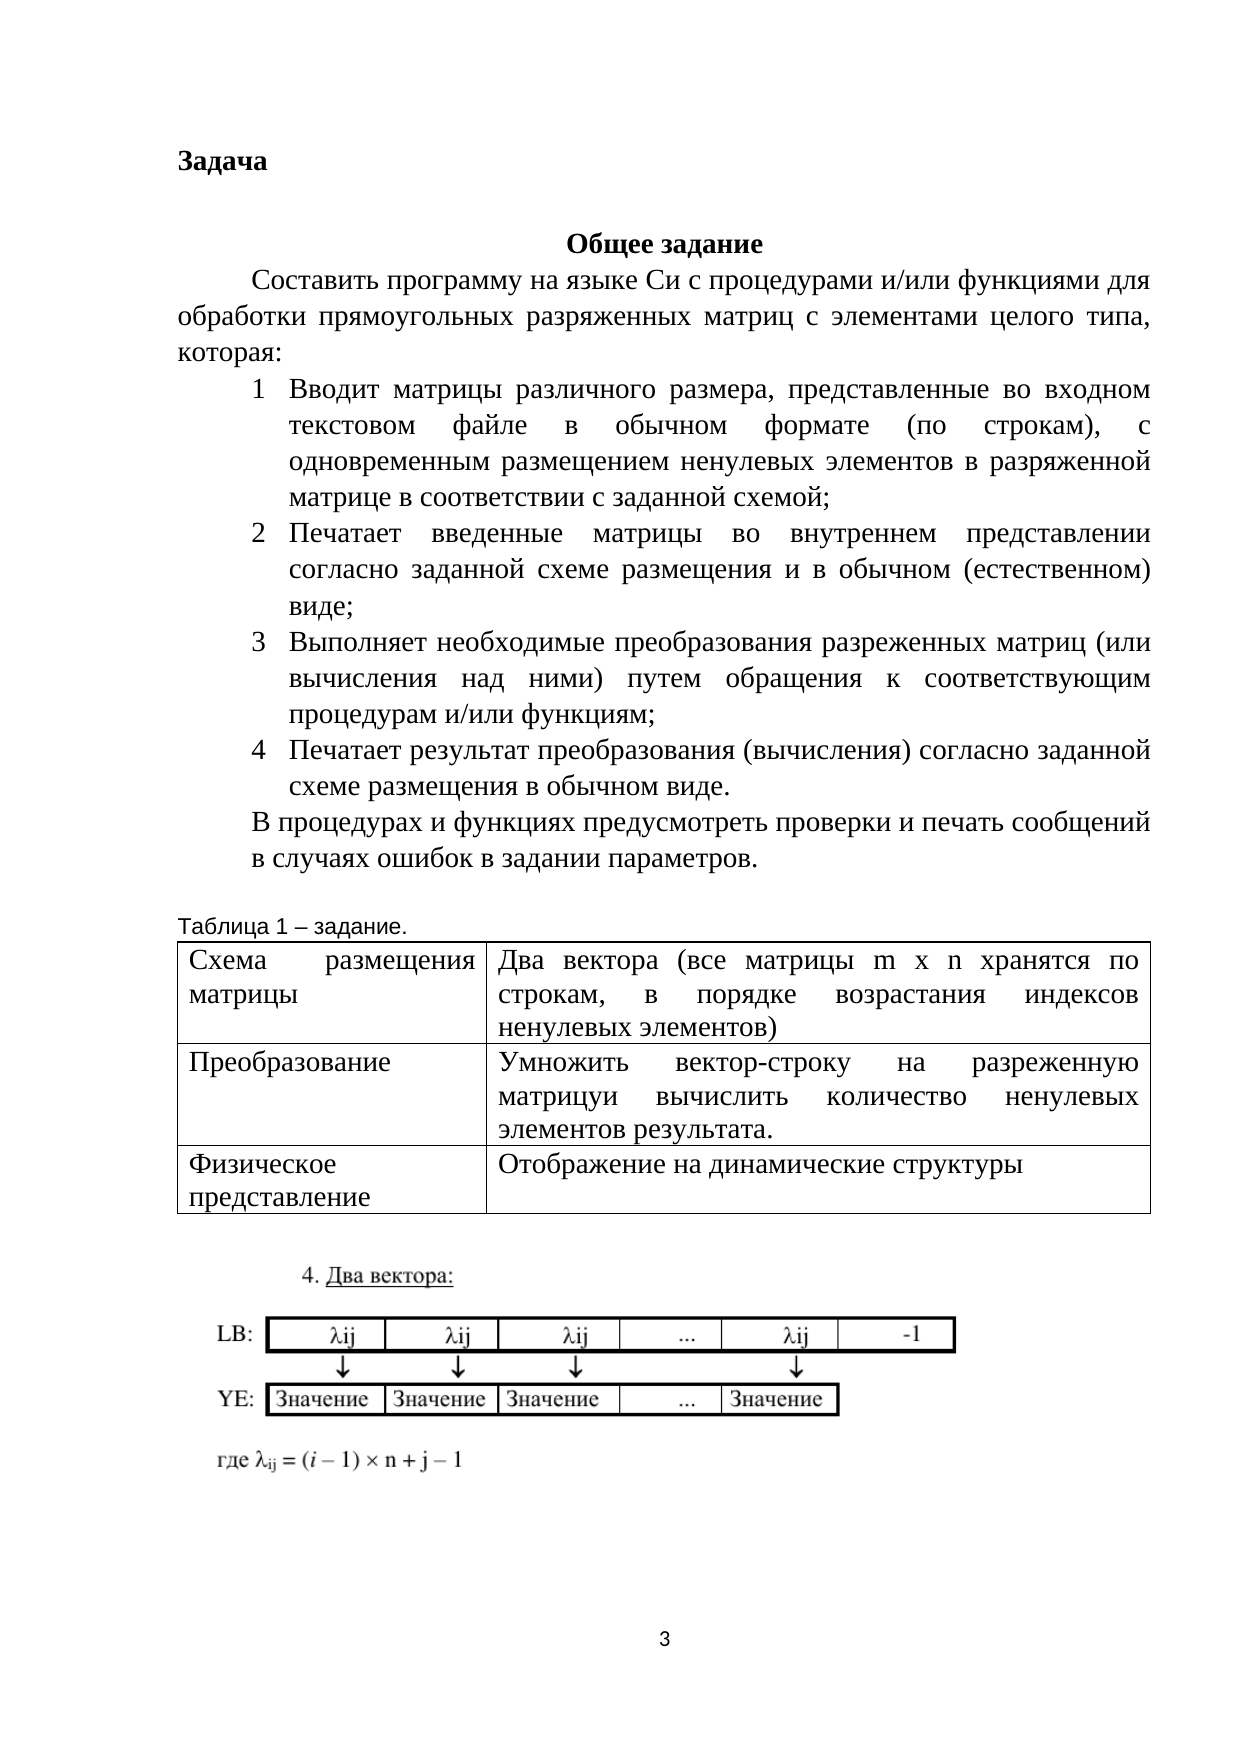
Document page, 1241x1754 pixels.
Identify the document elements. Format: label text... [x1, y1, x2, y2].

table_header Схема размещения матрицы [178, 943, 486, 1043]
list Выполняет необходимые преобразования разреженных матриц (или вычисления над ними) путем обращения к соответствующим процедурам и/или функциям; [251, 624, 1152, 729]
table_cell Отображение на динамические структуры [487, 1146, 1150, 1213]
list Печатает результат преобразования (вычисления) согласно заданной схеме размещения в обычном виде. [251, 732, 1152, 802]
text Общее задание [177, 226, 1152, 260]
list Печатает введенные матрицы во внутреннем представлении согласно заданной схеме размещения и в обычном (естественном) виде; [251, 515, 1152, 621]
table_header Два вектора (все матрицы m x n хранятся по строкам, в порядке возрастания индексов ненулевых элементов) [487, 943, 1150, 1043]
table_cell Преобразование [178, 1044, 486, 1145]
table_cell Умножить вектор-строку на разреженную матрицуи вычислить количество ненулевых элементов результата. [487, 1044, 1150, 1145]
table_cell Физическое представление [178, 1146, 486, 1213]
text Составить программу на языке Си с процедурами и/или функциями для обработки прямоугольных разряженных матриц с элементами целого типа, которая: [177, 262, 1152, 368]
text В процедурах и функциях предусмотреть проверки и печать сообщений в случаях ошибок в задании параметров. [251, 804, 1152, 874]
subtitle Задача [177, 143, 1152, 177]
list Вводит матрицы различного размера, представленные во входном текстовом файле в обычном формате (по строкам), с одновременным размещением ненулевых элементов в разряженной матрице в соответствии с заданной схемой; [251, 371, 1152, 513]
picture [177, 1250, 1152, 1486]
text Таблица 1 – задание. [177, 913, 1152, 939]
